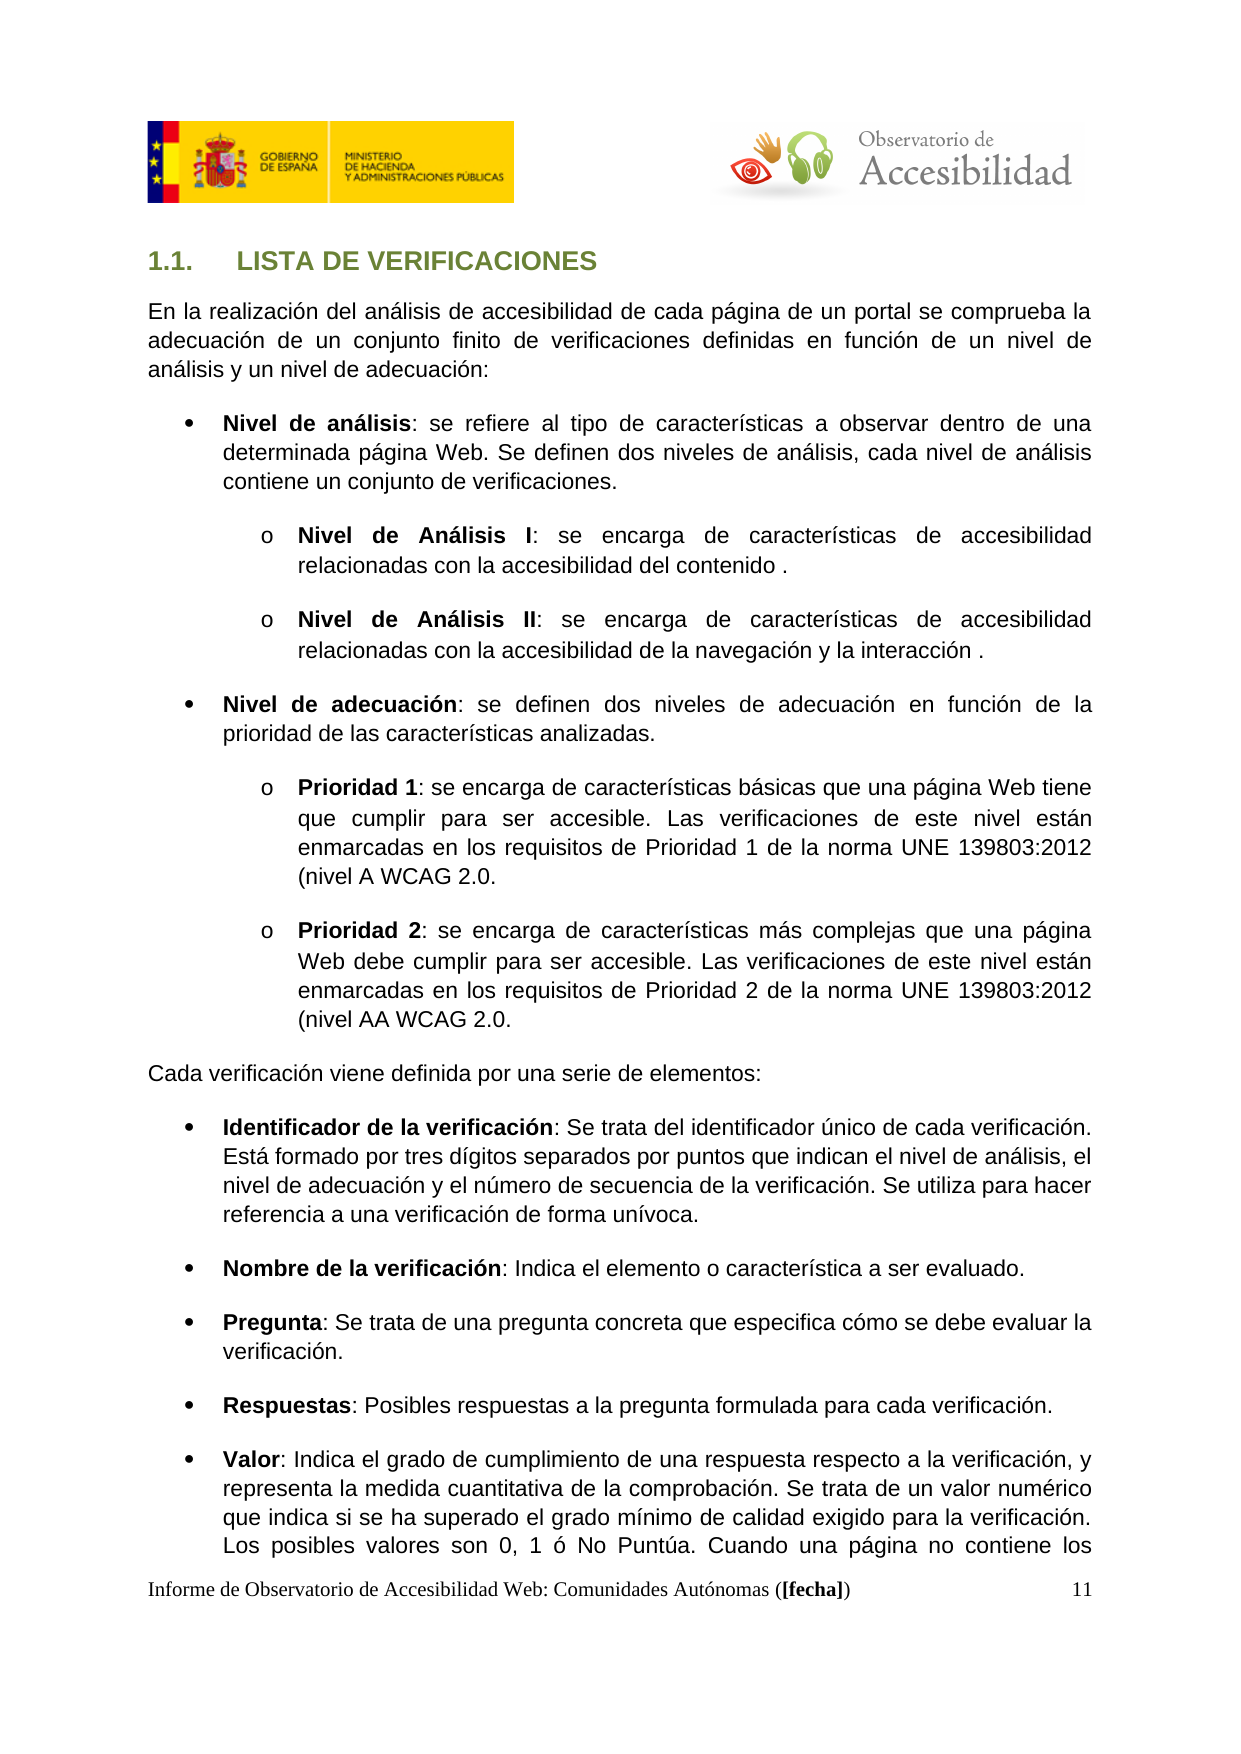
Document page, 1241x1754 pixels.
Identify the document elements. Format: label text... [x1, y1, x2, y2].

text En la realización del análisis de accesibilidad de cada página de un portal se comprueba la adecuación de un conjunto finito de verificaciones definidas en función de un nivel de análisis y un nivel de adecuación: [148, 298, 1092, 382]
list Respuestas: Posibles respuestas a la pregunta formulada para cada verificación. [185, 1392, 1092, 1418]
list Nivel de Análisis II: se encarga de características de accesibilidad relacionadas con la accesibilidad de la navegación y la interacción . [260, 606, 1092, 664]
list Prioridad 1: se encarga de características básicas que una página Web tiene que cumplir para ser accesible. Las verificaciones de este nivel están enmarcadas en los requisitos de Prioridad 1 de la norma UNE 139803:2012 (nivel A WCAG 2.0. [260, 774, 1092, 889]
text Cada verificación viene definida por una serie de elementos: [148, 1060, 1092, 1086]
list Nivel de Análisis I: se encarga de características de accesibilidad relacionadas con la accesibilidad del contenido . [260, 522, 1092, 579]
list Lista de verificaciones [148, 245, 1092, 276]
list Nombre de la verificación: Indica el elemento o característica a ser evaluado. [185, 1255, 1092, 1281]
list Nivel de análisis: se refiere al tipo de características a observar dentro de una determinada página Web. Se definen dos niveles de análisis, cada nivel de análisis contiene un conjunto de verificaciones. [185, 410, 1092, 494]
list Pregunta: Se trata de una pregunta concreta que especifica cómo se debe evaluar la verificación. [185, 1309, 1092, 1364]
picture [147, 121, 514, 203]
list Nivel de adecuación: se definen dos niveles de adecuación en función de la prioridad de las características analizadas. [185, 691, 1092, 747]
list Valor: Indica el grado de cumplimiento de una respuesta respecto a la verificación, y representa la medida cuantitativa de la comprobación. Se trata de un valor numérico que indica si se ha superado el grado mínimo de calidad exigido para la verificación. Los posibles valores son 0, 1 ó No Puntúa. Cuando una página no contiene los [185, 1446, 1092, 1559]
list Prioridad 2: se encarga de características más complejas que una página Web debe cumplir para ser accesible. Las verificaciones de este nivel están enmarcadas en los requisitos de Prioridad 2 de la norma UNE 139803:2012 (nivel AA WCAG 2.0. [260, 917, 1092, 1032]
list Identificador de la verificación: Se trata del identificador único de cada verificación. Está formado por tres dígitos separados por puntos que indican el nivel de análisis, el nivel de adecuación y el número de secuencia de la verificación. Se utiliza para hacer referencia a una verificación de forma unívoca. [185, 1114, 1092, 1227]
picture [710, 122, 1086, 205]
